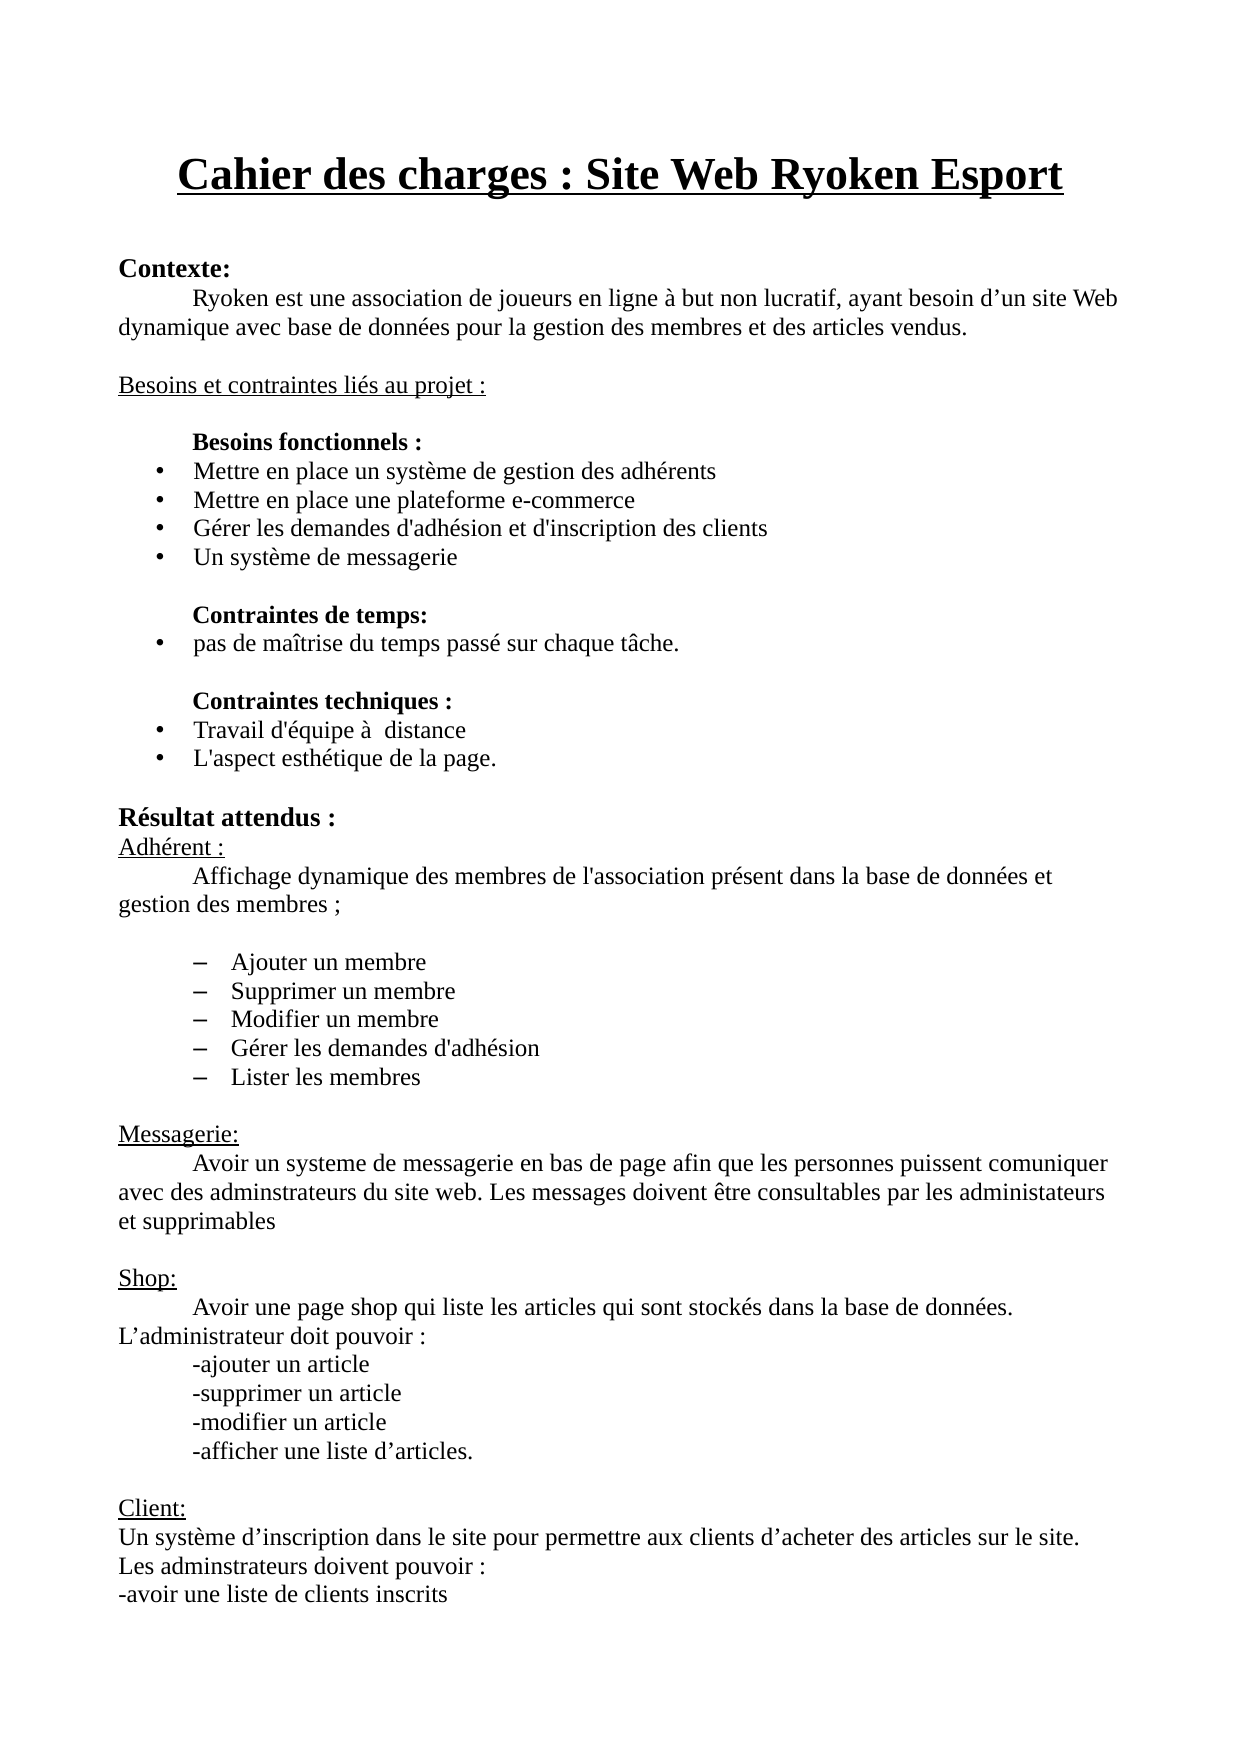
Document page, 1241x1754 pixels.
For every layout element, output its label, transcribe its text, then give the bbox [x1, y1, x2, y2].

list Gérer les demandes d'adhésion et d'inscription des clients [156, 513, 1122, 542]
list Supprimer un membre [193, 976, 1122, 1004]
list Gérer les demandes d'adhésion [193, 1033, 1122, 1062]
text Cahier des charges : Site Web Ryoken Esport [118, 147, 1122, 199]
text Shop: [118, 1263, 1122, 1292]
list Mettre en place une plateforme e-commerce [156, 485, 1122, 513]
text Contraintes de temps: [118, 600, 1122, 628]
list L'aspect esthétique de la page. [156, 743, 1122, 772]
list Mettre en place un système de gestion des adhérents [156, 456, 1122, 485]
text Contraintes techniques : [118, 686, 1122, 715]
list Un système de messagerie [156, 542, 1122, 571]
text Besoins fonctionnels : [118, 427, 1122, 456]
text Un système d’inscription dans le site pour permettre aux clients d’acheter des articles sur le site. Les adminstrateurs doivent pouvoir : [118, 1522, 1122, 1579]
text -supprimer un article [118, 1378, 1122, 1407]
text Adhérent : [118, 832, 1122, 861]
text Client: [118, 1493, 1122, 1522]
text Contexte: [118, 252, 1122, 283]
text Ryoken est une association de joueurs en ligne à but non lucratif, ayant besoin d’un site Web dynamique avec base de données pour la gestion des membres et des articles vendus. [118, 283, 1122, 341]
text -modifier un article [118, 1407, 1122, 1436]
text Avoir un systeme de messagerie en bas de page afin que les personnes puissent comuniquer avec des adminstrateurs du site web. Les messages doivent être consultables par les administateurs et supprimables [118, 1148, 1122, 1234]
text Avoir une page shop qui liste les articles qui sont stockés dans la base de données. L’administrateur doit pouvoir : [118, 1292, 1122, 1349]
text -avoir une liste de clients inscrits [118, 1579, 1122, 1608]
text -afficher une liste d’articles. [118, 1436, 1122, 1464]
text Besoins et contraintes liés au projet : [118, 370, 1122, 398]
text -ajouter un article [118, 1349, 1122, 1378]
list Lister les membres [193, 1062, 1122, 1091]
text Résultat attendus : [118, 801, 1122, 832]
text Messagerie: [118, 1119, 1122, 1148]
list Ajouter un membre [193, 947, 1122, 976]
list pas de maîtrise du temps passé sur chaque tâche. [156, 628, 1122, 657]
list Travail d'équipe à distance [156, 715, 1122, 743]
list Modifier un membre [193, 1004, 1122, 1033]
text Affichage dynamique des membres de l'association présent dans la base de données et gestion des membres ; [118, 861, 1122, 918]
